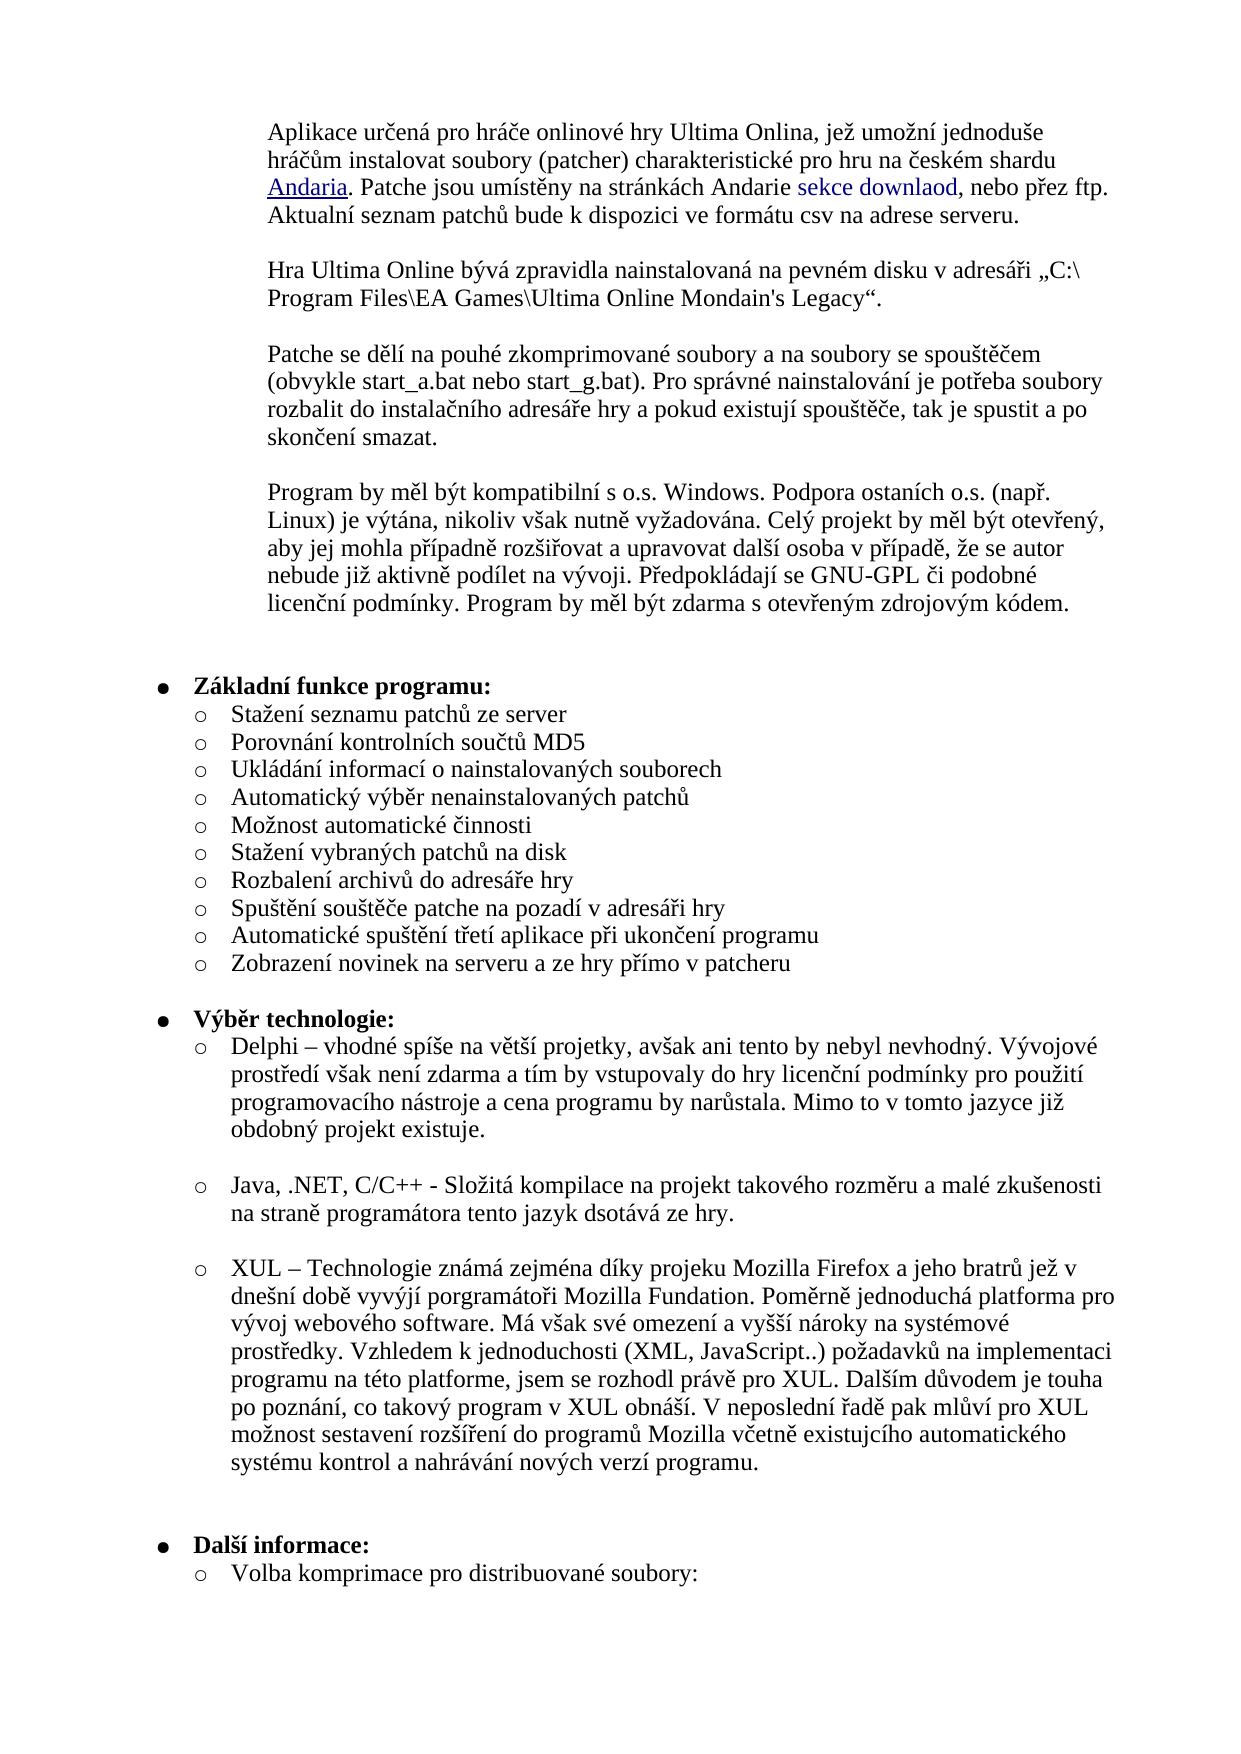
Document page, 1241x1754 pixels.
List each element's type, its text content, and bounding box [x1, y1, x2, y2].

list Zobrazení novinek na serveru a ze hry přímo v patcheru [193, 949, 1122, 977]
list Možnost automatické činnosti [193, 811, 1122, 838]
list Aplikace určená pro hráče onlinové hry Ultima Onlina, jež umožní jednoduše hráčům instalovat soubory (patcher) charakteristické pro hru na českém shardu Andaria. Patche jsou umístěny na stránkách Andarie sekce downlaod, nebo přez ftp. Aktualní seznam patchů bude k dispozici ve formátu csv na adrese serveru. [229, 118, 1122, 229]
list Porovnání kontrolních součtů MD5 [193, 728, 1122, 755]
list Program by měl být kompatibilní s o.s. Windows. Podpora ostaních o.s. (např. Linux) je výtána, nikoliv však nutně vyžadována. Celý projekt by měl být otevřený, aby jej mohla případně rozšiřovat a upravovat další osoba v případě, že se autor nebude již aktivně podílet na vývoji. Předpokládají se GNU-GPL či podobné licenční podmínky. Program by měl být zdarma s otevřeným zdrojovým kódem. [229, 478, 1122, 617]
list Rozbalení archivů do adresáře hry [193, 866, 1122, 894]
list Volba komprimace pro distribuované soubory: [193, 1559, 1122, 1587]
list Stažení vybraných patchů na disk [193, 838, 1122, 866]
list Ukládání informací o nainstalovaných souborech [193, 755, 1122, 783]
list Další informace: [156, 1531, 1122, 1559]
list Spuštění souštěče patche na pozadí v adresáři hry [193, 894, 1122, 922]
list Stažení seznamu patchů ze server [193, 700, 1122, 728]
list Java, .NET, C/C++ - Složitá kompilace na projekt takového rozměru a malé zkušenosti na straně programátora tento jazyk dsotává ze hry. [193, 1171, 1122, 1226]
list Automatický výběr nenainstalovaných patchů [193, 783, 1122, 811]
list Výběr technologie: [156, 1005, 1122, 1032]
list Automatické spuštění třetí aplikace při ukončení programu [193, 922, 1122, 949]
list Delphi – vhodné spíše na větší projetky, avšak ani tento by nebyl nevhodný. Vývojové prostředí však není zdarma a tím by vstupovaly do hry licenční podmínky pro použití programovacího nástroje a cena programu by narůstala. Mimo to v tomto jazyce již obdobný projekt existuje. [193, 1032, 1122, 1143]
list Patche se dělí na pouhé zkomprimované soubory a na soubory se spouštěčem (obvykle start_a.bat nebo start_g.bat). Pro správné nainstalování je potřeba soubory rozbalit do instalačního adresáře hry a pokud existují spouštěče, tak je spustit a po skončení smazat. [229, 340, 1122, 451]
list Hra Ultima Online bývá zpravidla nainstalovaná na pevném disku v adresáři „C:\Program Files\EA Games\Ultima Online Mondain's Legacy“. [229, 257, 1122, 312]
list Základní funkce programu: [156, 672, 1122, 700]
list XUL – Technologie známá zejména díky projeku Mozilla Firefox a jeho bratrů jež v dnešní době vyvýjí porgramátoři Mozilla Fundation. Poměrně jednoduchá platforma pro vývoj webového software. Má však své omezení a vyšší nároky na systémové prostředky. Vzhledem k jednoduchosti (XML, JavaScript..) požadavků na implementaci programu na této platforme, jsem se rozhodl právě pro XUL. Dalším důvodem je touha po poznání, co takový program v XUL obnáší. V neposlední řadě pak mlůví pro XUL možnost sestavení rozšíření do programů Mozilla včetně existujcího automatického systému kontrol a nahrávání nových verzí programu. [193, 1254, 1122, 1476]
